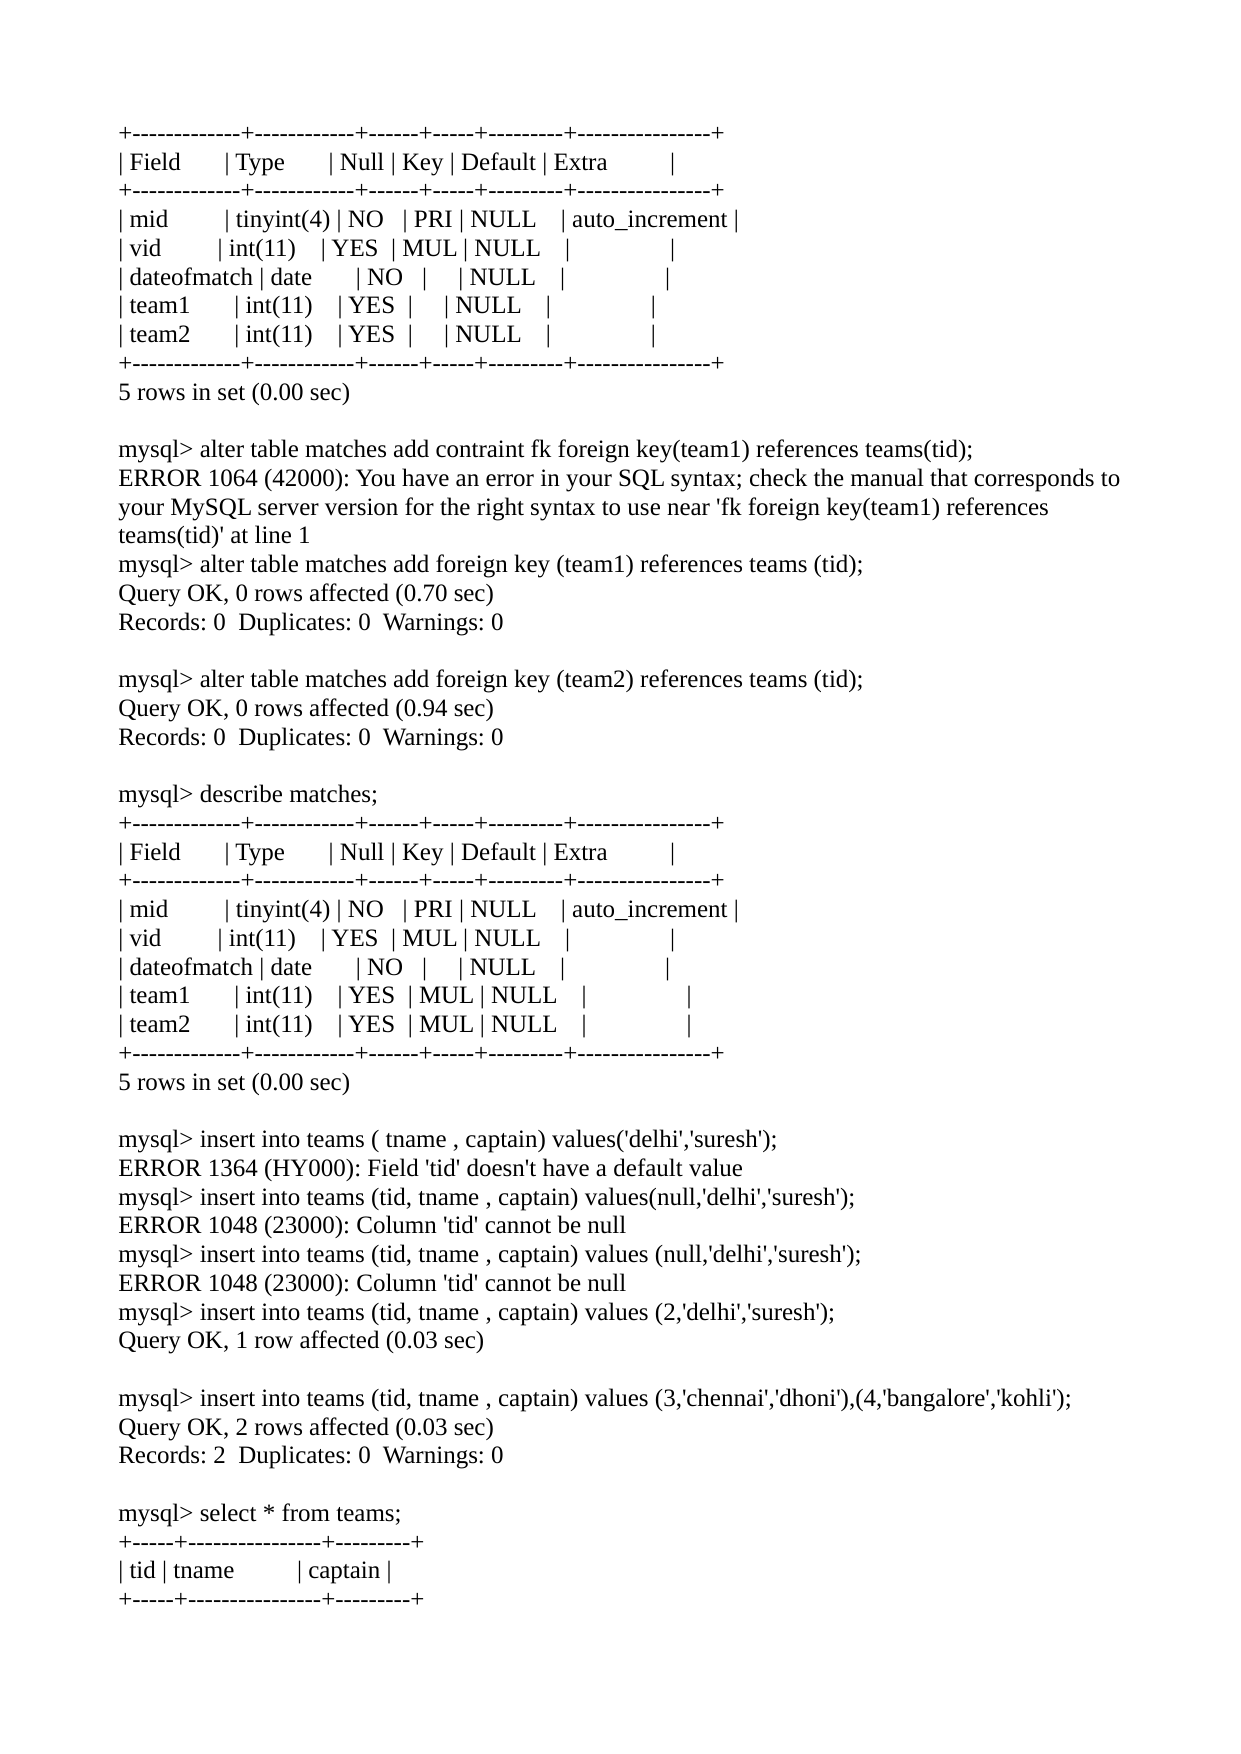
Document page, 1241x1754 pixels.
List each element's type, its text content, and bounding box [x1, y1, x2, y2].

text +-------------+------------+------+-----+---------+----------------+ [118, 808, 1122, 837]
text +-------------+------------+------+-----+---------+----------------+ [118, 348, 1122, 377]
text Records: 0 Duplicates: 0 Warnings: 0 [118, 722, 1122, 751]
text +-----+----------------+---------+ [118, 1527, 1122, 1556]
text | tid | tname | captain | [118, 1556, 1122, 1584]
text mysql> alter table matches add foreign key (team1) references teams (tid); [118, 549, 1122, 578]
text | mid | tinyint(4) | NO | PRI | NULL | auto_increment | [118, 204, 1122, 233]
text 5 rows in set (0.00 sec) [118, 377, 1122, 406]
text mysql> alter table matches add foreign key (team2) references teams (tid); [118, 664, 1122, 693]
text | team2 | int(11) | YES | | NULL | | [118, 319, 1122, 348]
text | dateofmatch | date | NO | | NULL | | [118, 952, 1122, 981]
text mysql> insert into teams (tid, tname , captain) values (null,'delhi','suresh'); [118, 1239, 1122, 1268]
text | vid | int(11) | YES | MUL | NULL | | [118, 923, 1122, 952]
text mysql> insert into teams (tid, tname , captain) values (2,'delhi','suresh'); [118, 1297, 1122, 1326]
text mysql> insert into teams ( tname , captain) values('delhi','suresh'); [118, 1124, 1122, 1153]
text Query OK, 1 row affected (0.03 sec) [118, 1326, 1122, 1354]
text +-------------+------------+------+-----+---------+----------------+ [118, 866, 1122, 894]
text Query OK, 2 rows affected (0.03 sec) [118, 1412, 1122, 1441]
text | vid | int(11) | YES | MUL | NULL | | [118, 233, 1122, 262]
text ERROR 1064 (42000): You have an error in your SQL syntax; check the manual that corresponds to your MySQL server version for the right syntax to use near 'fk foreign key(team1) references teams(tid)' at line 1 [118, 463, 1122, 549]
text Records: 2 Duplicates: 0 Warnings: 0 [118, 1441, 1122, 1469]
text mysql> insert into teams (tid, tname , captain) values (3,'chennai','dhoni'),(4,'bangalore','kohli'); [118, 1383, 1122, 1412]
text | team1 | int(11) | YES | | NULL | | [118, 291, 1122, 319]
text ERROR 1048 (23000): Column 'tid' cannot be null [118, 1268, 1122, 1297]
text | Field | Type | Null | Key | Default | Extra | [118, 147, 1122, 176]
text | team2 | int(11) | YES | MUL | NULL | | [118, 1009, 1122, 1038]
text ERROR 1048 (23000): Column 'tid' cannot be null [118, 1211, 1122, 1239]
text +-----+----------------+---------+ [118, 1584, 1122, 1613]
text mysql> describe matches; [118, 779, 1122, 808]
text | dateofmatch | date | NO | | NULL | | [118, 262, 1122, 291]
text | team1 | int(11) | YES | MUL | NULL | | [118, 981, 1122, 1009]
text mysql> alter table matches add contraint fk foreign key(team1) references teams(tid); [118, 434, 1122, 463]
text mysql> select * from teams; [118, 1498, 1122, 1527]
text +-------------+------------+------+-----+---------+----------------+ [118, 118, 1122, 147]
text Query OK, 0 rows affected (0.94 sec) [118, 693, 1122, 722]
text ERROR 1364 (HY000): Field 'tid' doesn't have a default value [118, 1153, 1122, 1182]
text +-------------+------------+------+-----+---------+----------------+ [118, 176, 1122, 204]
text +-------------+------------+------+-----+---------+----------------+ [118, 1038, 1122, 1067]
text | Field | Type | Null | Key | Default | Extra | [118, 837, 1122, 866]
text Records: 0 Duplicates: 0 Warnings: 0 [118, 607, 1122, 636]
text 5 rows in set (0.00 sec) [118, 1067, 1122, 1096]
text mysql> insert into teams (tid, tname , captain) values(null,'delhi','suresh'); [118, 1182, 1122, 1211]
text Query OK, 0 rows affected (0.70 sec) [118, 578, 1122, 607]
text | mid | tinyint(4) | NO | PRI | NULL | auto_increment | [118, 894, 1122, 923]
